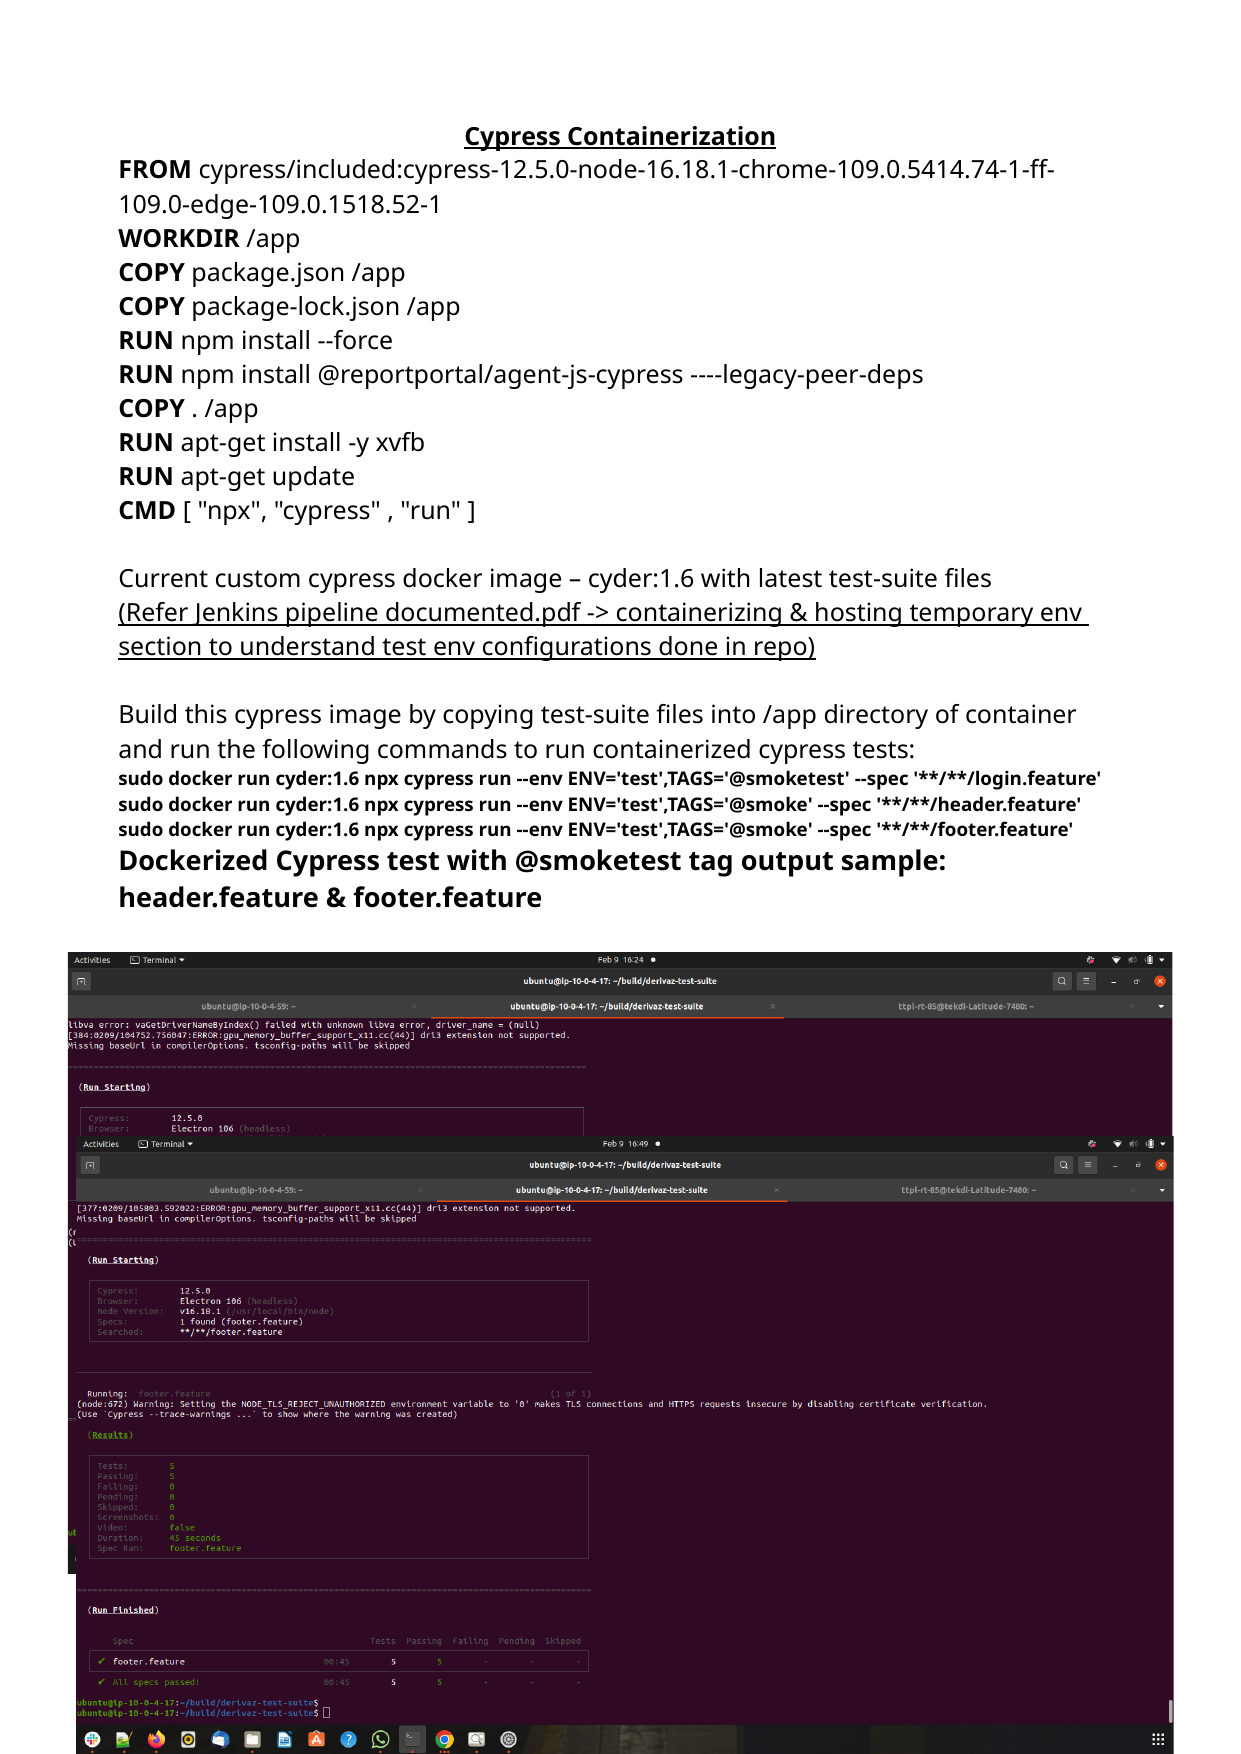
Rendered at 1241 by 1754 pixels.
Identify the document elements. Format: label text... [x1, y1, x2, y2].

text sudo docker run cyder:1.6 npx cypress run --env ENV='test',TAGS='@smoke' --spec '**/**/footer.feature' [118, 816, 1222, 842]
text Current custom cypress docker image – cyder:1.6 with latest test-suite files [118, 561, 1122, 595]
text COPY package-lock.json /app [118, 288, 1122, 322]
text header.feature & footer.feature [118, 879, 1222, 916]
text CMD [ "npx", "cypress" , "run" ] [118, 493, 1122, 527]
text (Refer Jenkins pipeline documented.pdf -> containerizing & hosting temporary env section to understand test env configurations done in repo) [118, 595, 1122, 663]
text sudo docker run cyder:1.6 npx cypress run --env ENV='test',TAGS='@smoke' --spec '**/**/header.feature' [118, 791, 1222, 816]
text Build this cypress image by copying test-suite files into /app directory of container and run the following commands to run containerized cypress tests: [118, 697, 1122, 765]
text RUN apt-get install -y xvfb [118, 425, 1122, 459]
text COPY package.json /app [118, 254, 1122, 288]
text FROM cypress/included:cypress-12.5.0-node-16.18.1-chrome-109.0.5414.74-1-ff-109.0-edge-109.0.1518.52-1 [118, 152, 1122, 220]
picture [67, 952, 1174, 1754]
text RUN apt-get update [118, 459, 1122, 493]
text COPY . /app [118, 391, 1122, 425]
text sudo docker run cyder:1.6 npx cypress run --env ENV='test',TAGS='@smoketest' --spec '**/**/login.feature' [118, 765, 1222, 791]
text Cypress Containerization [118, 118, 1122, 152]
text RUN npm install @reportportal/agent-js-cypress ----legacy-peer-deps [118, 357, 1122, 391]
text Dockerized Cypress test with @smoketest tag output sample: [118, 842, 1222, 879]
text RUN npm install --force [118, 322, 1122, 357]
text WORKDIR /app [118, 220, 1122, 254]
